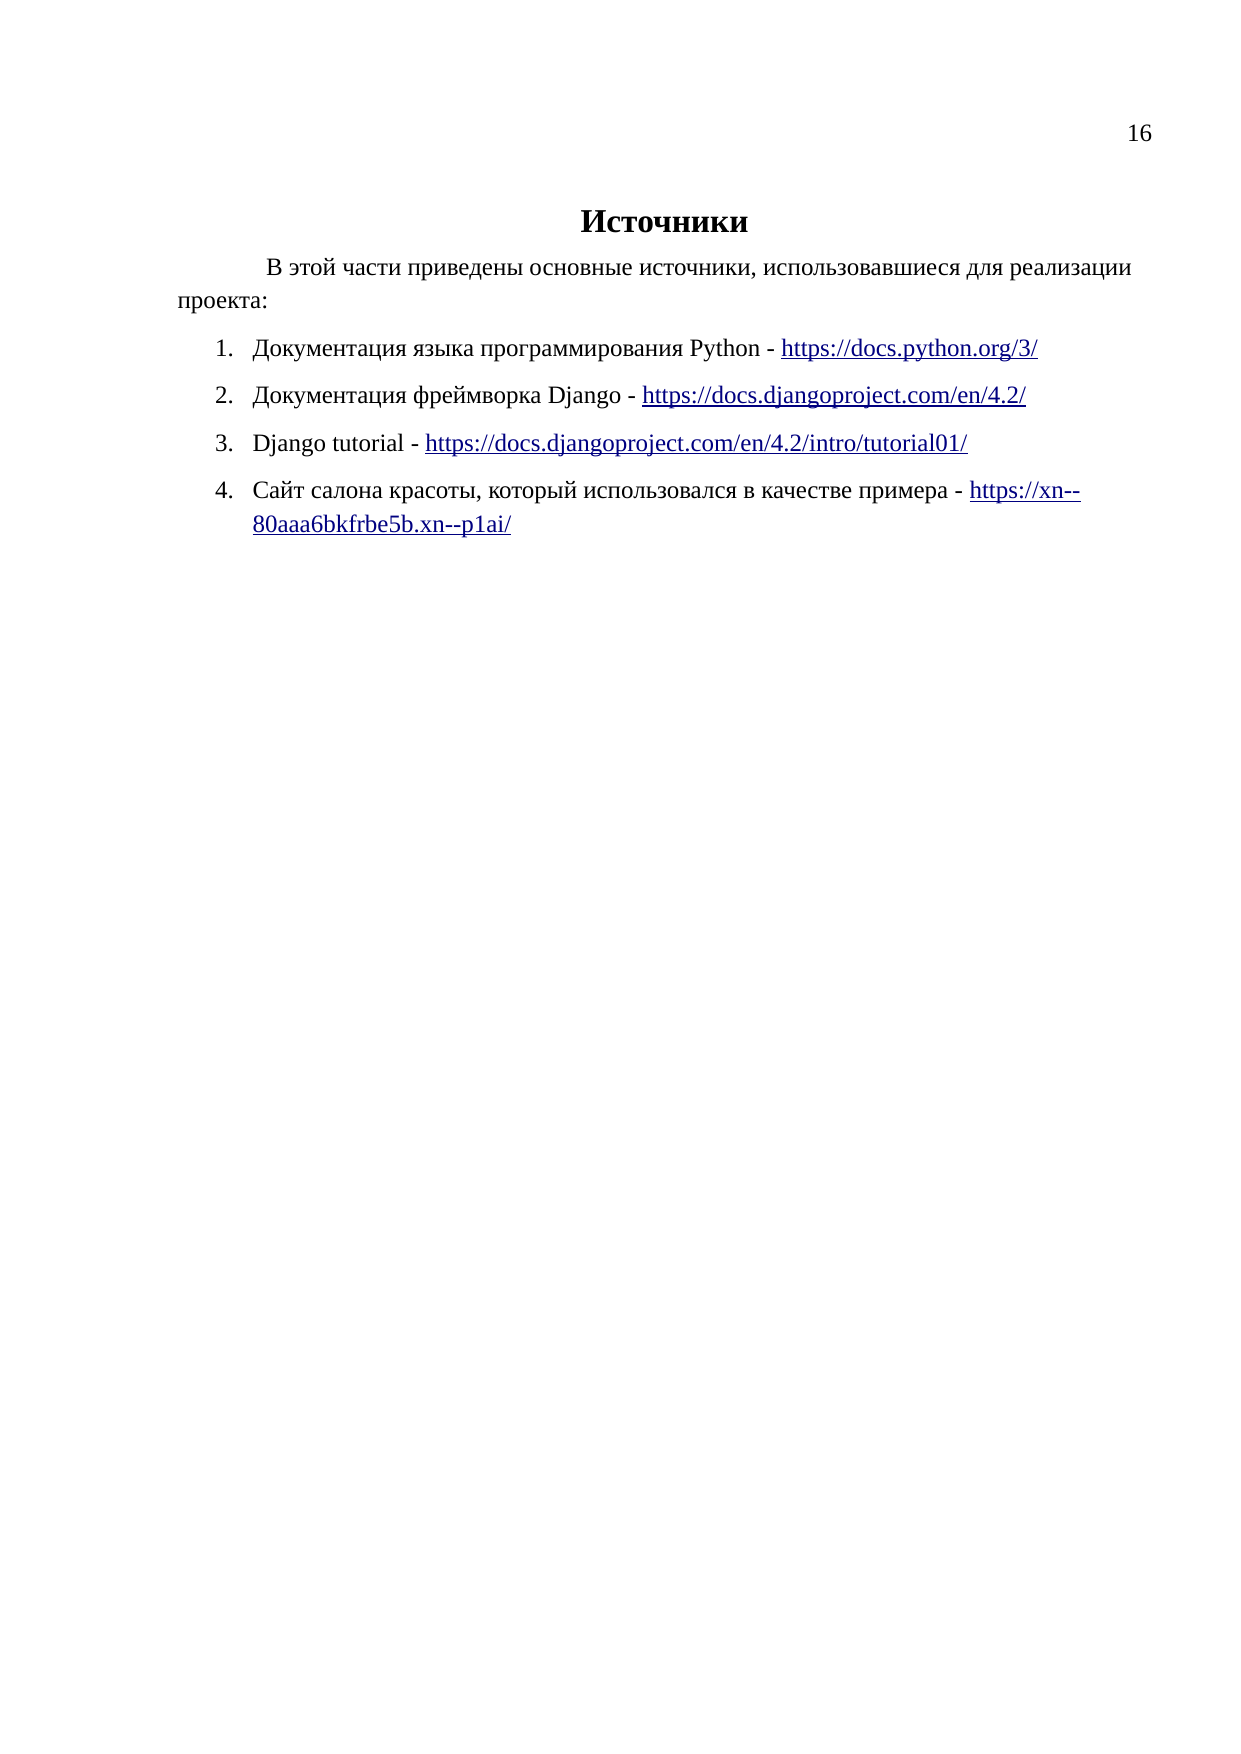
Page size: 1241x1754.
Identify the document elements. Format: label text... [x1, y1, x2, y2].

list Документация языка программирования Python - https://docs.python.org/3/ [215, 333, 1152, 362]
list Сайт салона красоты, который использовался в качестве примера - https://xn--80aaa6bkfrbe5b.xn--p1ai/ [215, 476, 1152, 537]
text В этой части приведены основные источники, использовавшиеся для реализации проекта: [177, 252, 1152, 314]
list Документация фреймворка Django - https://docs.djangoproject.com/en/4.2/ [215, 380, 1152, 409]
subtitle Источники [177, 201, 1152, 240]
list Django tutorial - https://docs.djangoproject.com/en/4.2/intro/tutorial01/ [215, 428, 1152, 457]
